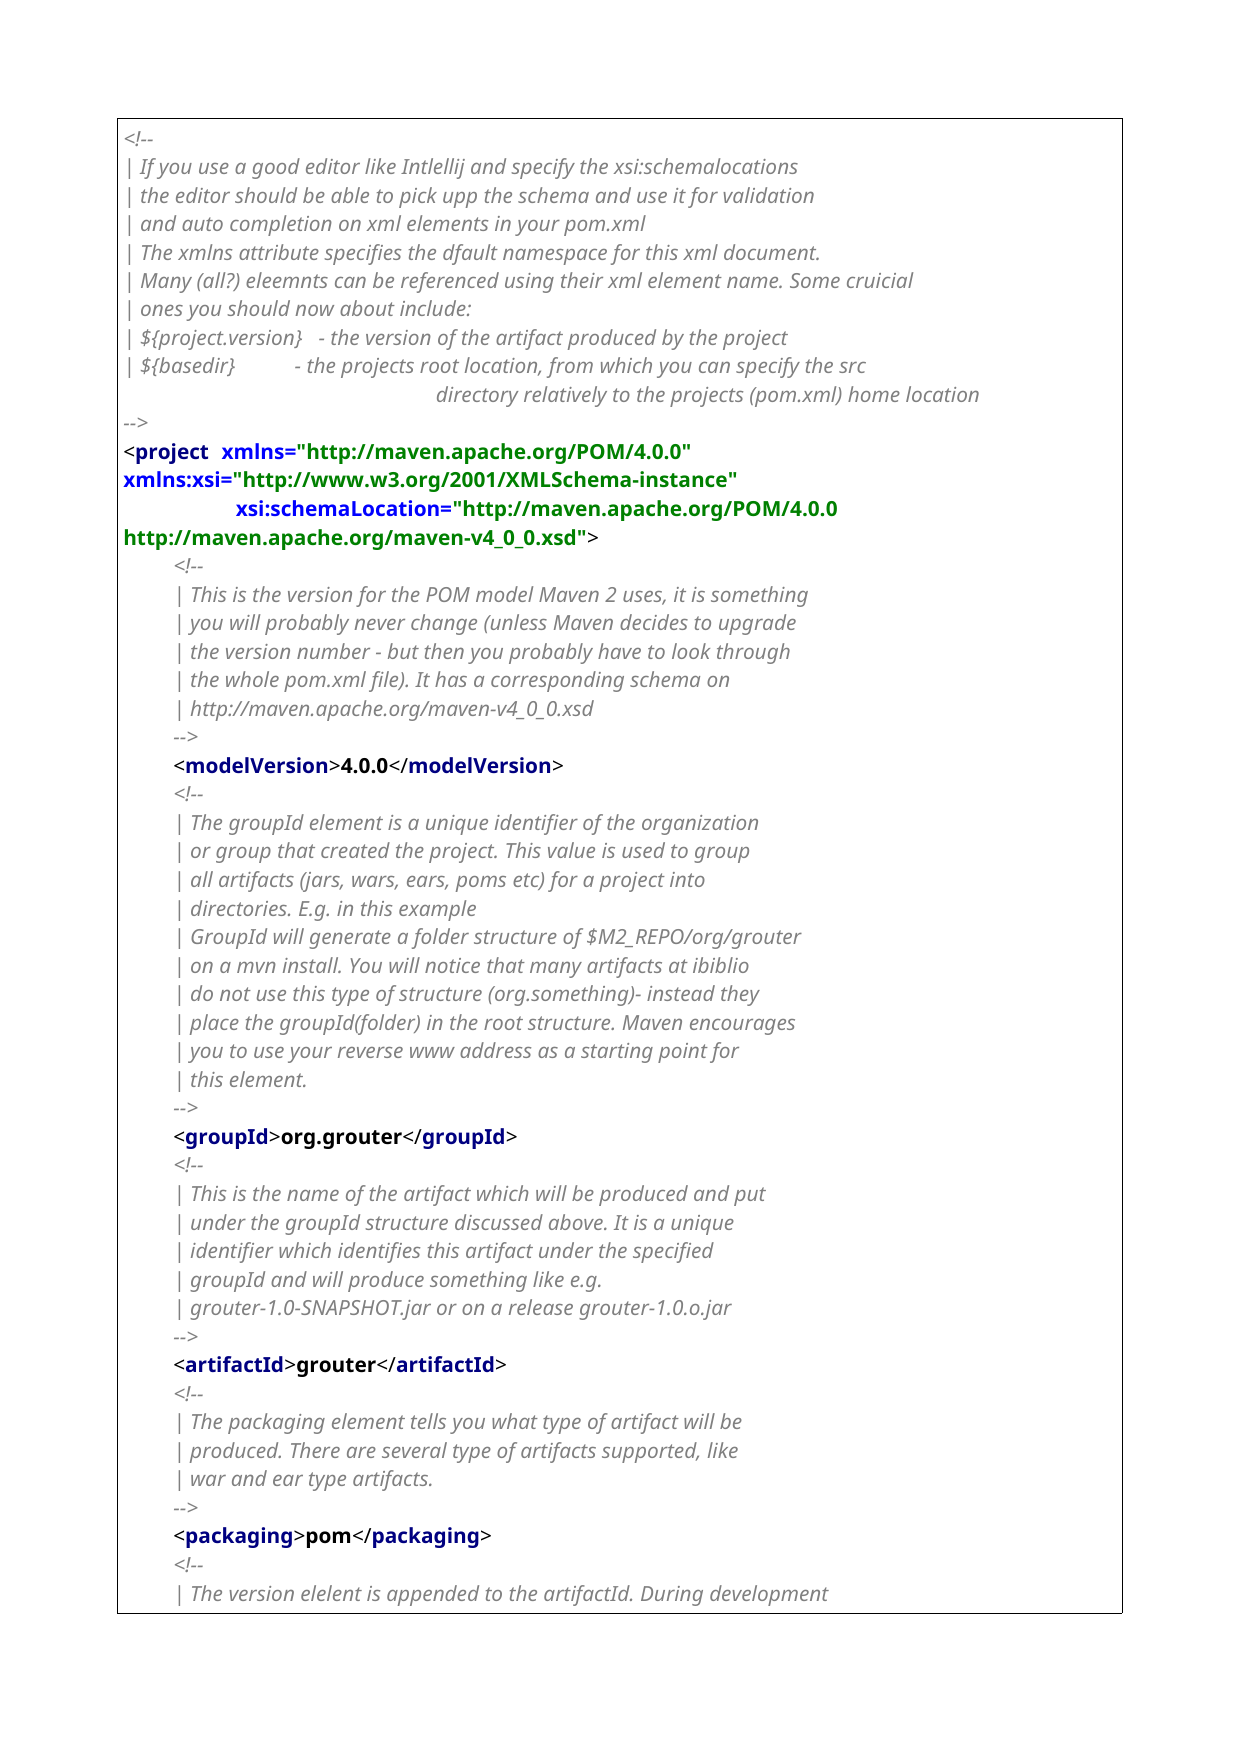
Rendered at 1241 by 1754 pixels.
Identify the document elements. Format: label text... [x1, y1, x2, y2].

table_header <!-- | If you use a good editor like Intlellij and specify the xsi:schemalocations | the editor should be able to pick upp the schema and use it for validation | and auto completion on xml elements in your pom.xml | The xmlns attribute specifies the dfault namespace for this xml document. | Many (all?) eleemnts can be referenced using their xml element name. Some cruicial | ones you should now about include: | ${project.version} - the version of the artifact produced by the project | ${basedir} - the projects root location, from which you can specify the src directory relatively to the projects (pom.xml) home location --> <project xmlns="http://maven.apache.org/POM/4.0.0" xmlns:xsi="http://www.w3.org/2001/XMLSchema-instance" xsi:schemaLocation="http://maven.apache.org/POM/4.0.0 http://maven.apache.org/maven-v4_0_0.xsd"> <!-- | This is the version for the POM model Maven 2 uses, it is something | you will probably never change (unless Maven decides to upgrade | the version number - but then you probably have to look through | the whole pom.xml file). It has a corresponding schema on | http://maven.apache.org/maven-v4_0_0.xsd --> <modelVersion>4.0.0</modelVersion> <!-- | The groupId element is a unique identifier of the organization | or group that created the project. This value is used to group | all artifacts (jars, wars, ears, poms etc) for a project into | directories. E.g. in this example | GroupId will generate a folder structure of $M2_REPO/org/grouter | on a mvn install. You will notice that many artifacts at ibiblio | do not use this type of structure (org.something)- instead they | place the groupId(folder) in the root structure. Maven encourages | you to use your reverse www address as a starting point for | this element. --> <groupId>org.grouter</groupId> <!-- | This is the name of the artifact which will be produced and put | under the groupId structure discussed above. It is a unique | identifier which identifies this artifact under the specified | groupId and will produce something like e.g. | grouter-1.0-SNAPSHOT.jar or on a release grouter-1.0.o.jar --> <artifactId>grouter</artifactId> <!-- | The packaging element tells you what type of artifact will be | produced. There are several type of artifacts supported, like | war and ear type artifacts. --> <packaging>pom</packaging> <!-- | The version elelent is appended to the artifactId. During development [118, 119, 1122, 1613]
